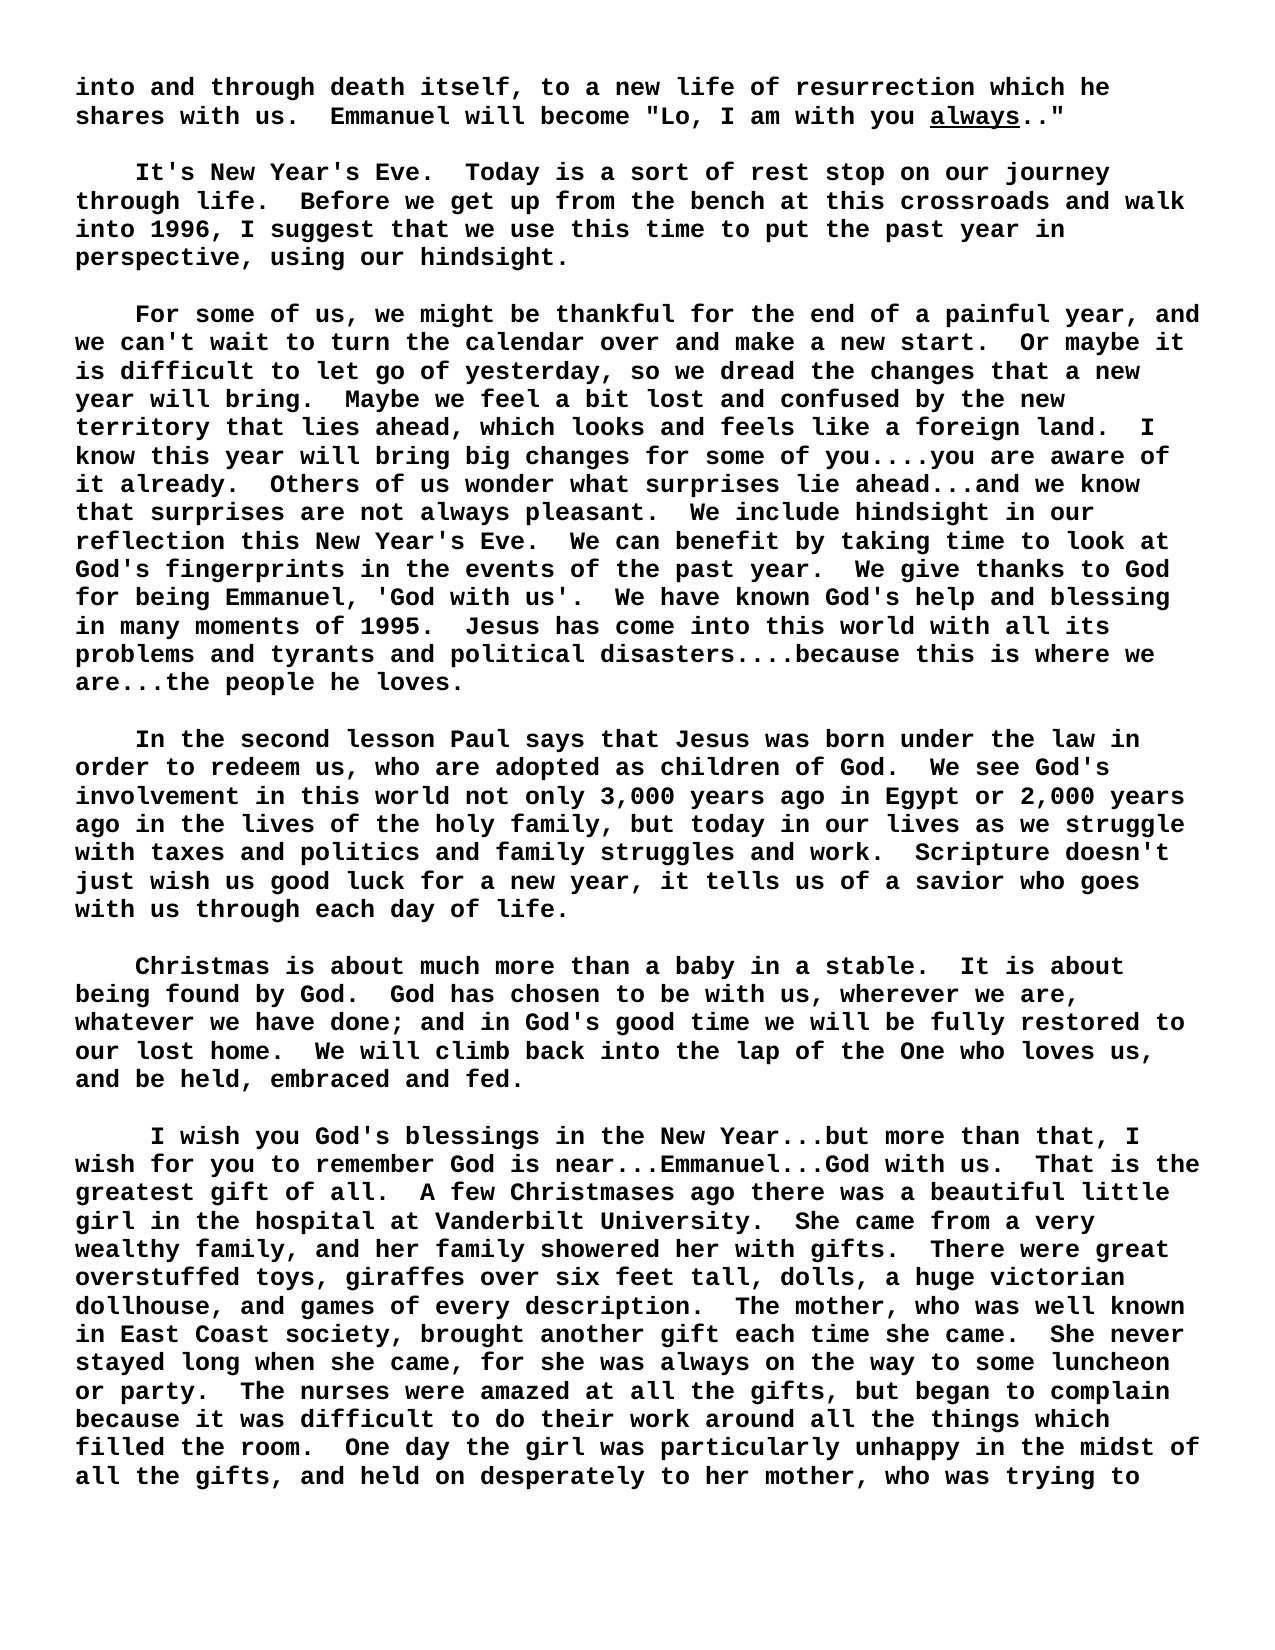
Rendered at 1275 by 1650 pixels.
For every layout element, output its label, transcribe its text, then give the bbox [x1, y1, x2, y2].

text In the second lesson Paul says that Jesus was born under the law in order to redeem us, who are adopted as children of God. We see God's involvement in this world not only 3,000 years ago in Egypt or 2,000 years ago in the lives of the holy family, but today in our lives as we struggle with taxes and politics and family struggles and work. Scripture doesn't just wish us good luck for a new year, it tells us of a savior who goes with us through each day of life. [75, 727, 1200, 925]
text I wish you God's blessings in the New Year...but more than that, I wish for you to remember God is near...Emmanuel...God with us. That is the greatest gift of all. A few Christmases ago there was a beautiful little girl in the hospital at Vanderbilt University. She came from a very wealthy family, and her family showered her with gifts. There were great overstuffed toys, giraffes over six feet tall, dolls, a huge victorian dollhouse, and games of every description. The mother, who was well known in East Coast society, brought another gift each time she came. She never stayed long when she came, for she was always on the way to some luncheon or party. The nurses were amazed at all the gifts, but began to complain because it was difficult to do their work around all the things which filled the room. One day the girl was particularly unhappy in the midst of all the gifts, and held on desperately to her mother, who was trying to [75, 1123, 1200, 1492]
text It's New Year's Eve. Today is a sort of rest stop on our journey through life. Before we get up from the bench at this crossroads and walk into 1996, I suggest that we use this time to put the past year in perspective, using our hindsight. [75, 160, 1200, 273]
text For some of us, we might be thankful for the end of a painful year, and we can't wait to turn the calendar over and make a new start. Or maybe it is difficult to let go of yesterday, so we dread the changes that a new year will bring. Maybe we feel a bit lost and confused by the new territory that lies ahead, which looks and feels like a foreign land. I know this year will bring big changes for some of you....you are aware of it already. Others of us wonder what surprises lie ahead...and we know that surprises are not always pleasant. We include hindsight in our reflection this New Year's Eve. We can benefit by taking time to look at God's fingerprints in the events of the past year. We give thanks to God for being Emmanuel, 'God with us'. We have known God's help and blessing in many moments of 1995. Jesus has come into this world with all its problems and tyrants and political disasters....because this is where we are...the people he loves. [75, 302, 1200, 698]
text Christmas is about much more than a baby in a stable. It is about being found by God. God has chosen to be with us, wherever we are, whatever we have done; and in God's good time we will be fully restored to our lost home. We will climb back into the lap of the One who loves us, and be held, embraced and fed. [75, 953, 1200, 1095]
text into and through death itself, to a new life of resurrection which he shares with us. Emmanuel will become "Lo, I am with you always.." [75, 75, 1200, 132]
